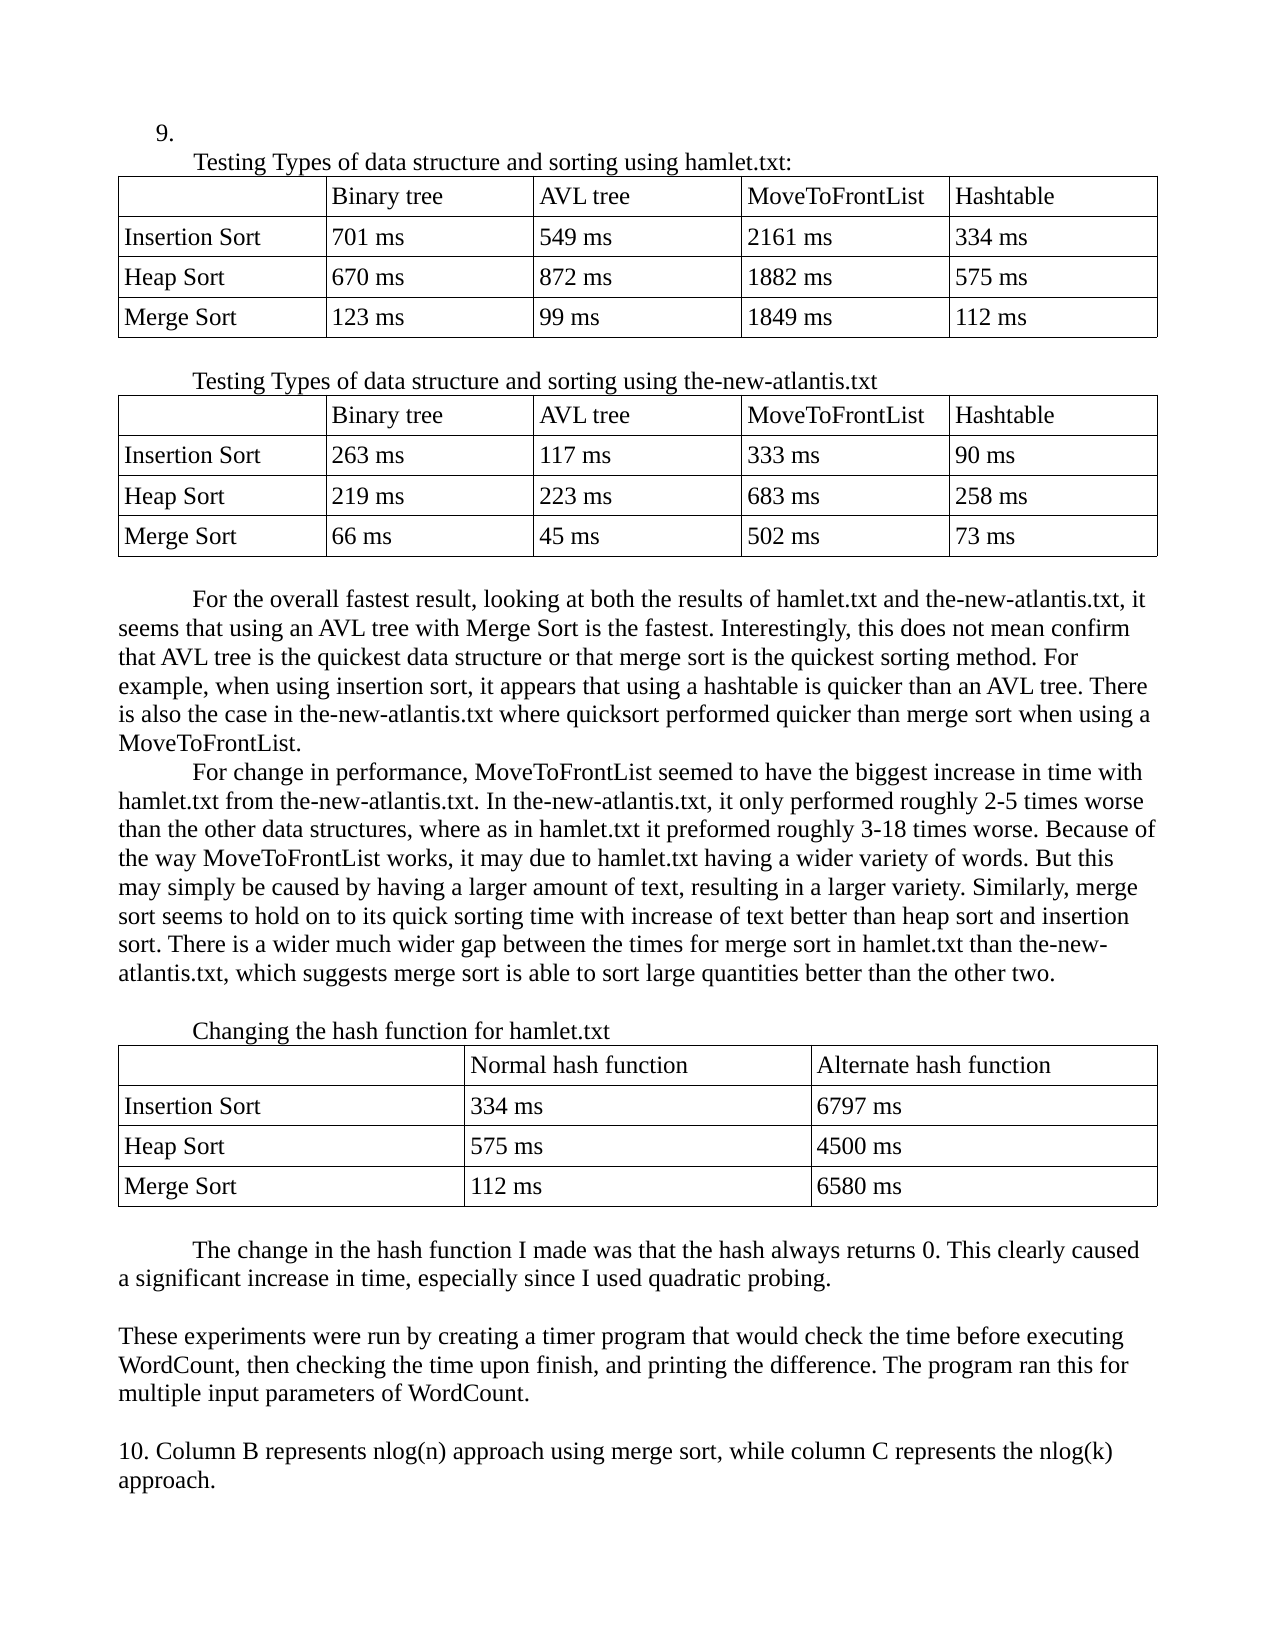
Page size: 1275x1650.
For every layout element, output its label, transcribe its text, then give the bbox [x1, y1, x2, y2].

table_header [119, 177, 326, 216]
table_header AVL tree [534, 177, 741, 216]
table_cell Merge Sort [119, 516, 326, 556]
table_cell 334 ms [465, 1086, 811, 1125]
table_cell 1849 ms [742, 298, 949, 337]
table_header Alternate hash function [812, 1046, 1157, 1085]
table_cell 683 ms [742, 476, 949, 515]
table_cell 219 ms [327, 476, 533, 515]
table_header MoveToFrontList [742, 177, 949, 216]
table_cell 66 ms [327, 516, 533, 556]
table_cell 333 ms [742, 436, 949, 475]
table_cell Insertion Sort [119, 1086, 464, 1125]
table_cell 223 ms [534, 476, 741, 515]
table_cell 112 ms [465, 1167, 811, 1206]
table_header AVL tree [534, 396, 741, 435]
table_cell 258 ms [950, 476, 1157, 515]
table_cell 670 ms [327, 257, 533, 297]
table_cell 263 ms [327, 436, 533, 475]
table_cell Heap Sort [119, 257, 326, 297]
table_header [119, 1046, 464, 1085]
table_cell 6580 ms [812, 1167, 1157, 1206]
table_header Binary tree [327, 396, 533, 435]
table_cell Merge Sort [119, 298, 326, 337]
table_cell Merge Sort [119, 1167, 464, 1206]
table_header MoveToFrontList [742, 396, 949, 435]
text Changing the hash function for hamlet.txt [118, 1016, 1157, 1044]
text 10. Column B represents nlog(n) approach using merge sort, while column C represents the nlog(k) approach. [118, 1436, 1157, 1493]
table_cell 45 ms [534, 516, 741, 556]
table_cell 502 ms [742, 516, 949, 556]
text For the overall fastest result, looking at both the results of hamlet.txt and the-new-atlantis.txt, it seems that using an AVL tree with Merge Sort is the fastest. Interestingly, this does not mean confirm that AVL tree is the quickest data structure or that merge sort is the quickest sorting method. For example, when using insertion sort, it appears that using a hashtable is quicker than an AVL tree. There is also the case in the-new-atlantis.txt where quicksort performed quicker than merge sort when using a MoveToFrontList. [118, 584, 1157, 757]
table_header Normal hash function [465, 1046, 811, 1085]
table_cell 4500 ms [812, 1126, 1157, 1166]
table_cell 112 ms [950, 298, 1157, 337]
table_cell Heap Sort [119, 1126, 464, 1166]
table_cell 872 ms [534, 257, 741, 297]
table_cell 73 ms [950, 516, 1157, 556]
list Testing Types of data structure and sorting using hamlet.txt: [156, 147, 1157, 176]
table_cell 99 ms [534, 298, 741, 337]
table_header [119, 396, 326, 435]
table_cell 575 ms [465, 1126, 811, 1166]
table_cell 1882 ms [742, 257, 949, 297]
table_header Hashtable [950, 177, 1157, 216]
table_cell 90 ms [950, 436, 1157, 475]
table_cell 2161 ms [742, 217, 949, 256]
table_cell 117 ms [534, 436, 741, 475]
table_cell 575 ms [950, 257, 1157, 297]
table_cell Insertion Sort [119, 217, 326, 256]
text For change in performance, MoveToFrontList seemed to have the biggest increase in time with hamlet.txt from the-new-atlantis.txt. In the-new-atlantis.txt, it only performed roughly 2-5 times worse than the other data structures, where as in hamlet.txt it preformed roughly 3-18 times worse. Because of the way MoveToFrontList works, it may due to hamlet.txt having a wider variety of words. But this may simply be caused by having a larger amount of text, resulting in a larger variety. Similarly, merge sort seems to hold on to its quick sorting time with increase of text better than heap sort and insertion sort. There is a wider much wider gap between the times for merge sort in hamlet.txt than the-new-atlantis.txt, which suggests merge sort is able to sort large quantities better than the other two. [118, 757, 1157, 987]
text Testing Types of data structure and sorting using the-new-atlantis.txt [118, 366, 1157, 394]
text The change in the hash function I made was that the hash always returns 0. This clearly caused a significant increase in time, especially since I used quadratic probing. [118, 1235, 1157, 1292]
table_header Binary tree [327, 177, 533, 216]
table_cell 701 ms [327, 217, 533, 256]
text These experiments were run by creating a timer program that would check the time before executing WordCount, then checking the time upon finish, and printing the difference. The program ran this for multiple input parameters of WordCount. [118, 1321, 1157, 1407]
table_cell 549 ms [534, 217, 741, 256]
table_cell Heap Sort [119, 476, 326, 515]
table_cell 123 ms [327, 298, 533, 337]
table_header Hashtable [950, 396, 1157, 435]
table_cell 6797 ms [812, 1086, 1157, 1125]
table_cell 334 ms [950, 217, 1157, 256]
table_cell Insertion Sort [119, 436, 326, 475]
